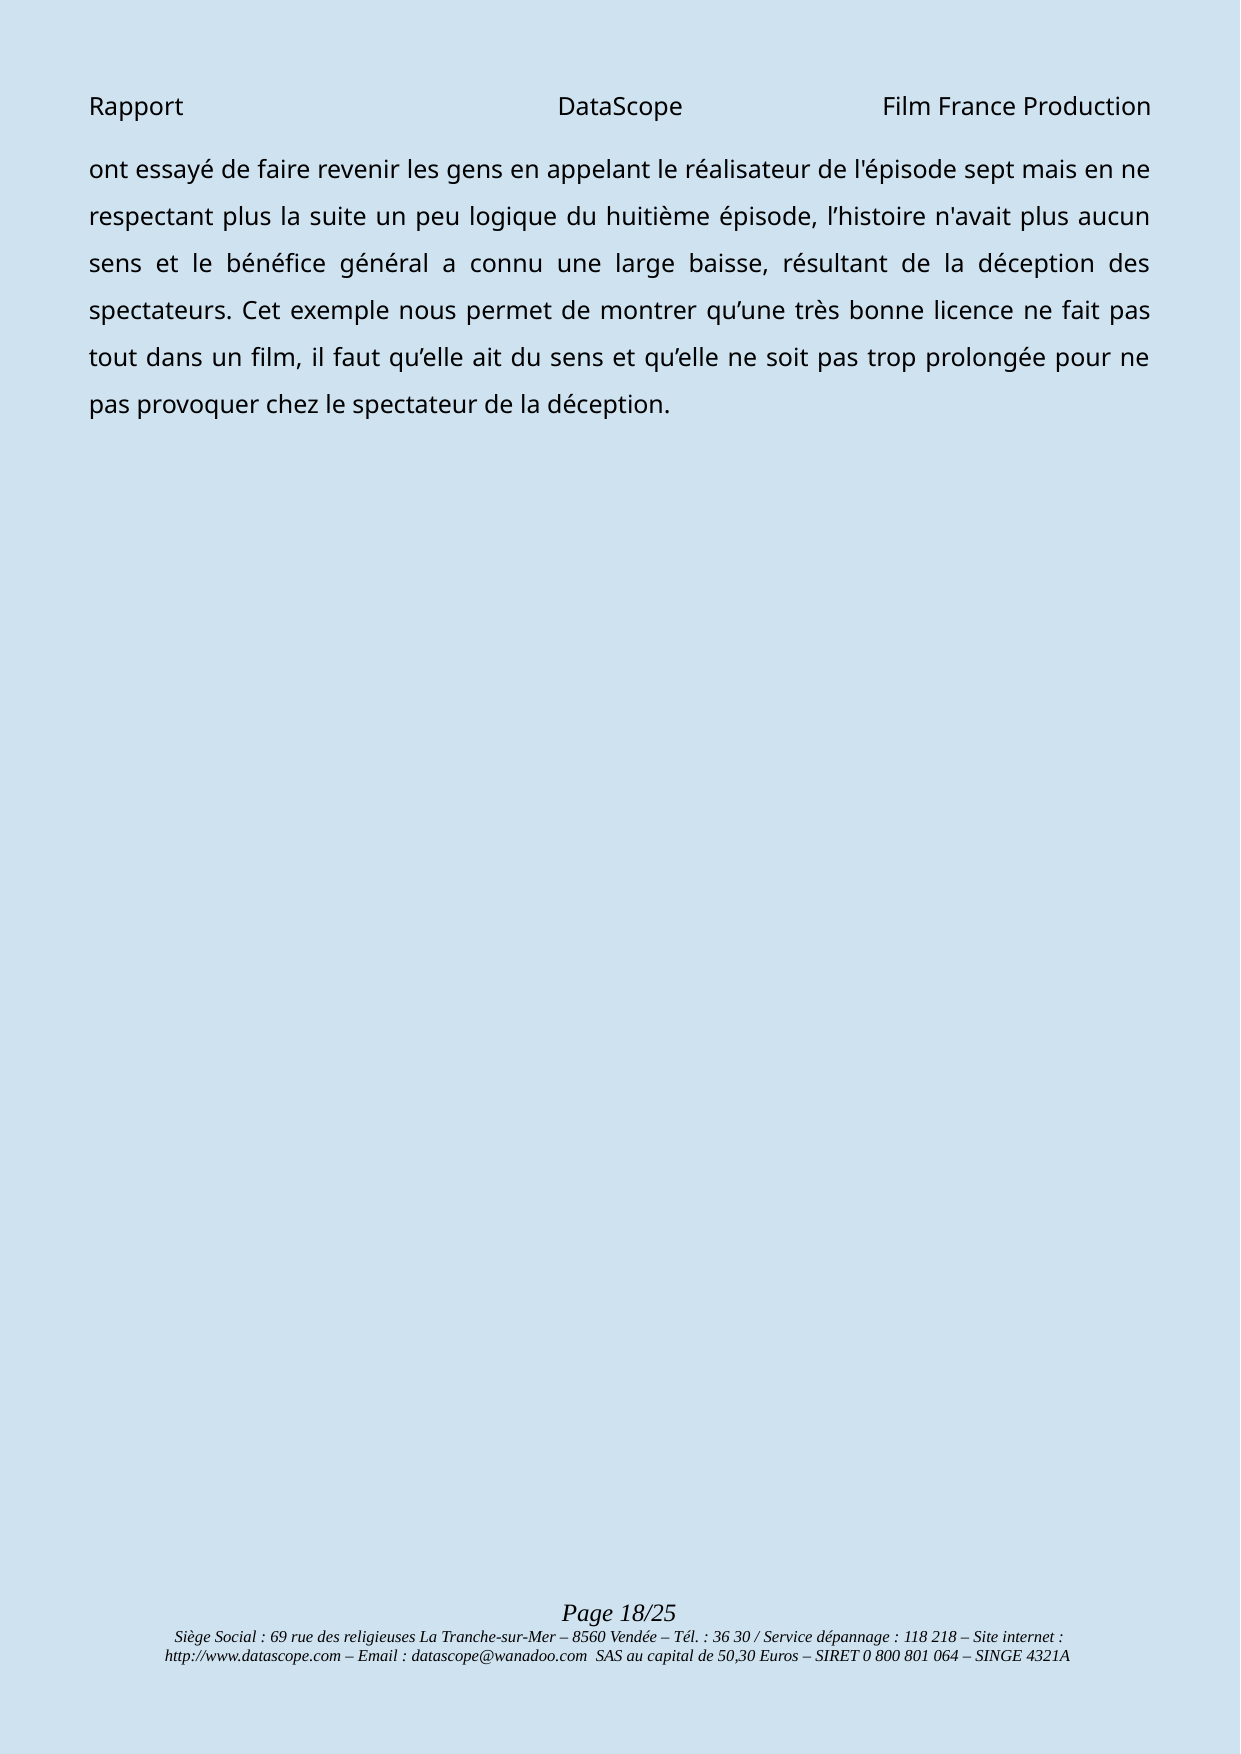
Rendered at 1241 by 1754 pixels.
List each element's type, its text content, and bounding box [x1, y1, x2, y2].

text ont essayé de faire revenir les gens en appelant le réalisateur de l'épisode sept mais en ne respectant plus la suite un peu logique du huitième épisode, l’histoire n'avait plus aucun sens et le bénéfice général a connu une large baisse, résultant de la déception des spectateurs. Cet exemple nous permet de montrer qu’une très bonne licence ne fait pas tout dans un film, il faut qu’elle ait du sens et qu’elle ne soit pas trop prolongée pour ne pas provoquer chez le spectateur de la déception. [88, 152, 1152, 421]
